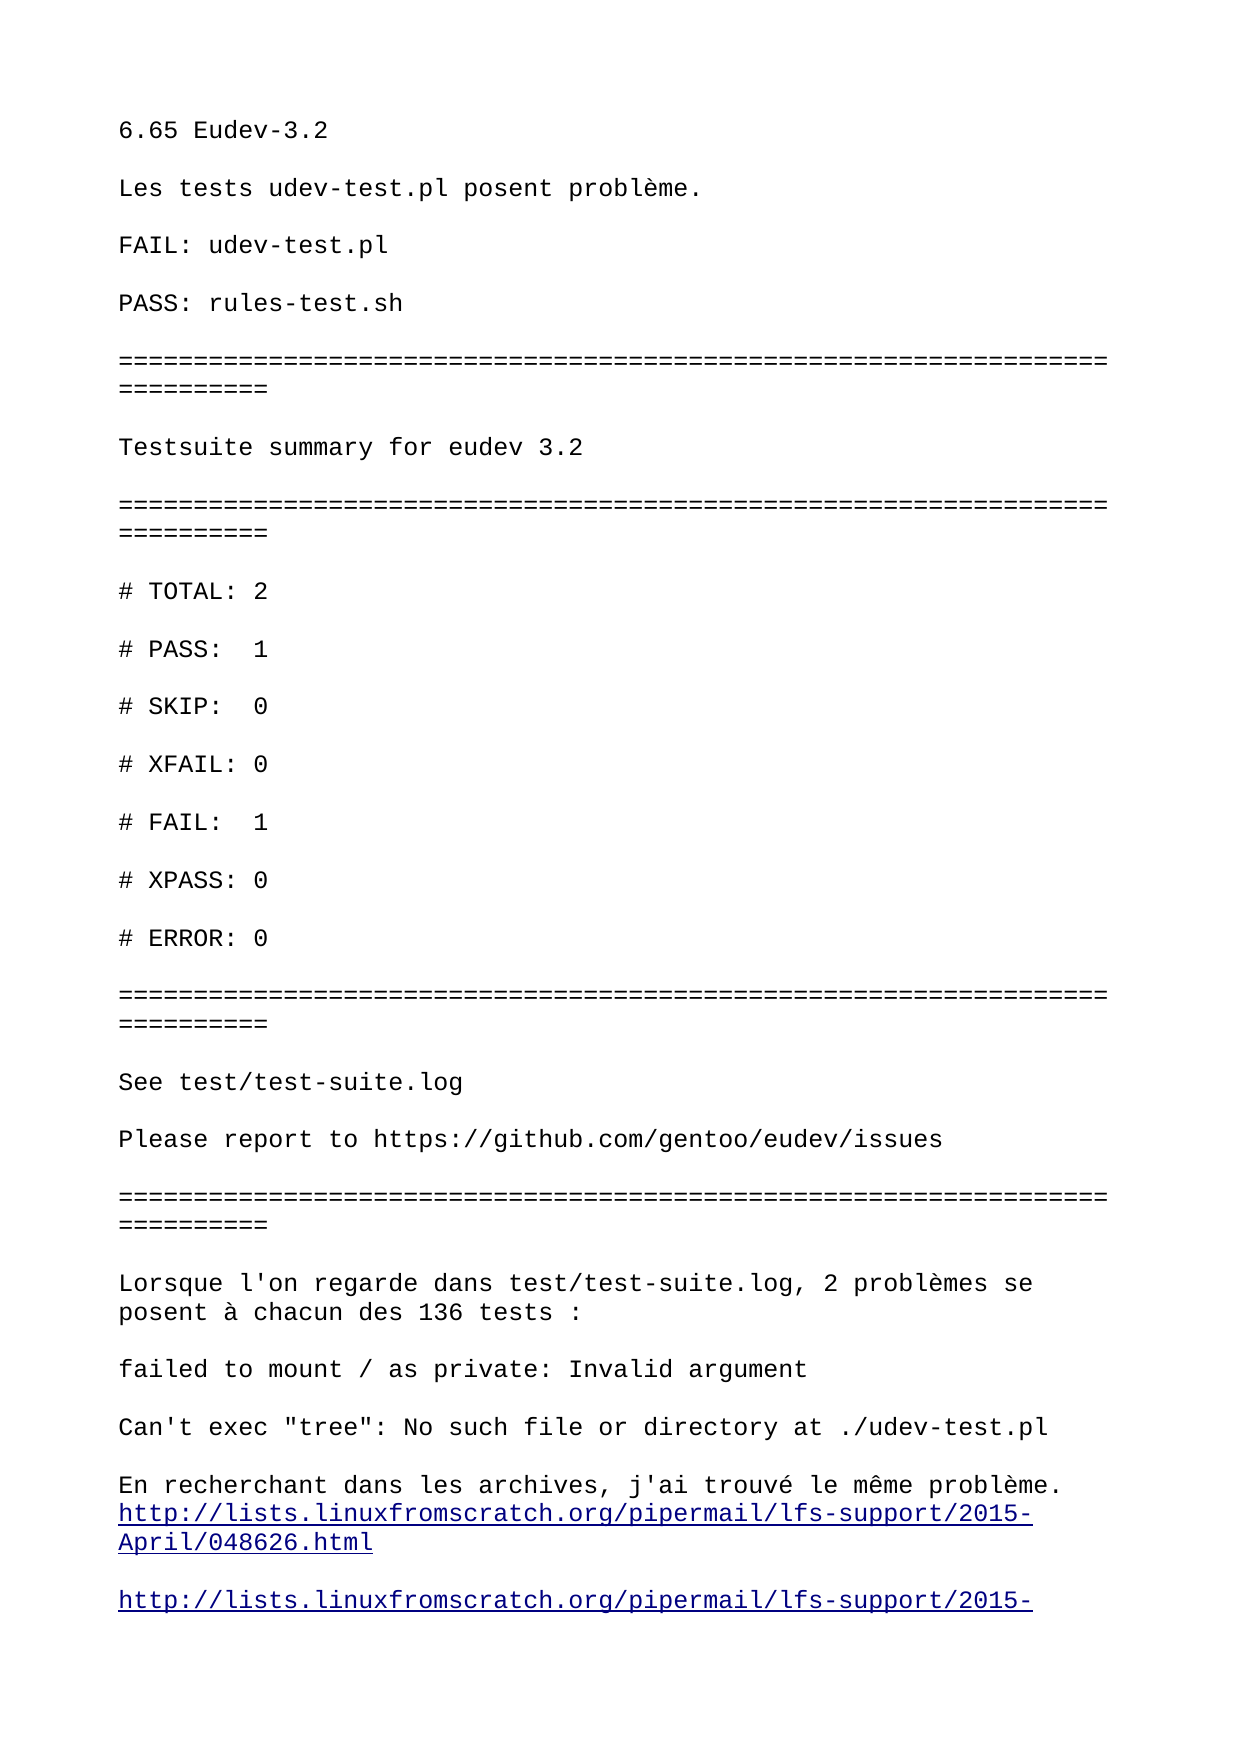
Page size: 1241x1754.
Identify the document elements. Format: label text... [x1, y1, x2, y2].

text # SKIP: 0 [118, 694, 1122, 722]
text ============================================================================ [118, 348, 1122, 405]
text En recherchant dans les archives, j'ai trouvé le même problème. http://lists.linuxfromscratch.org/pipermail/lfs-support/2015-April/048626.html [118, 1473, 1122, 1558]
text ============================================================================ [118, 492, 1122, 549]
text failed to mount / as private: Invalid argument [118, 1357, 1122, 1385]
text PASS: rules-test.sh [118, 290, 1122, 319]
text 6.65 Eudev-3.2 [118, 118, 1122, 146]
text ============================================================================ [118, 983, 1122, 1040]
text Please report to https://github.com/gentoo/eudev/issues [118, 1127, 1122, 1155]
text # PASS: 1 [118, 636, 1122, 664]
text # XPASS: 0 [118, 867, 1122, 896]
text Testsuite summary for eudev 3.2 [118, 434, 1122, 463]
text http://lists.linuxfromscratch.org/pipermail/lfs-support/2015- [118, 1587, 1122, 1616]
text Can't exec "tree": No such file or directory at ./udev-test.pl [118, 1415, 1122, 1443]
text See test/test-suite.log [118, 1069, 1122, 1097]
text # FAIL: 1 [118, 809, 1122, 838]
text ============================================================================ [118, 1185, 1122, 1241]
text # XFAIL: 0 [118, 752, 1122, 780]
text # ERROR: 0 [118, 925, 1122, 953]
text Les tests udev-test.pl posent problème. FAIL: udev-test.pl [118, 176, 1122, 261]
text Lorsque l'on regarde dans test/test-suite.log, 2 problèmes se posent à chacun des 136 tests : [118, 1271, 1122, 1328]
text # TOTAL: 2 [118, 578, 1122, 607]
